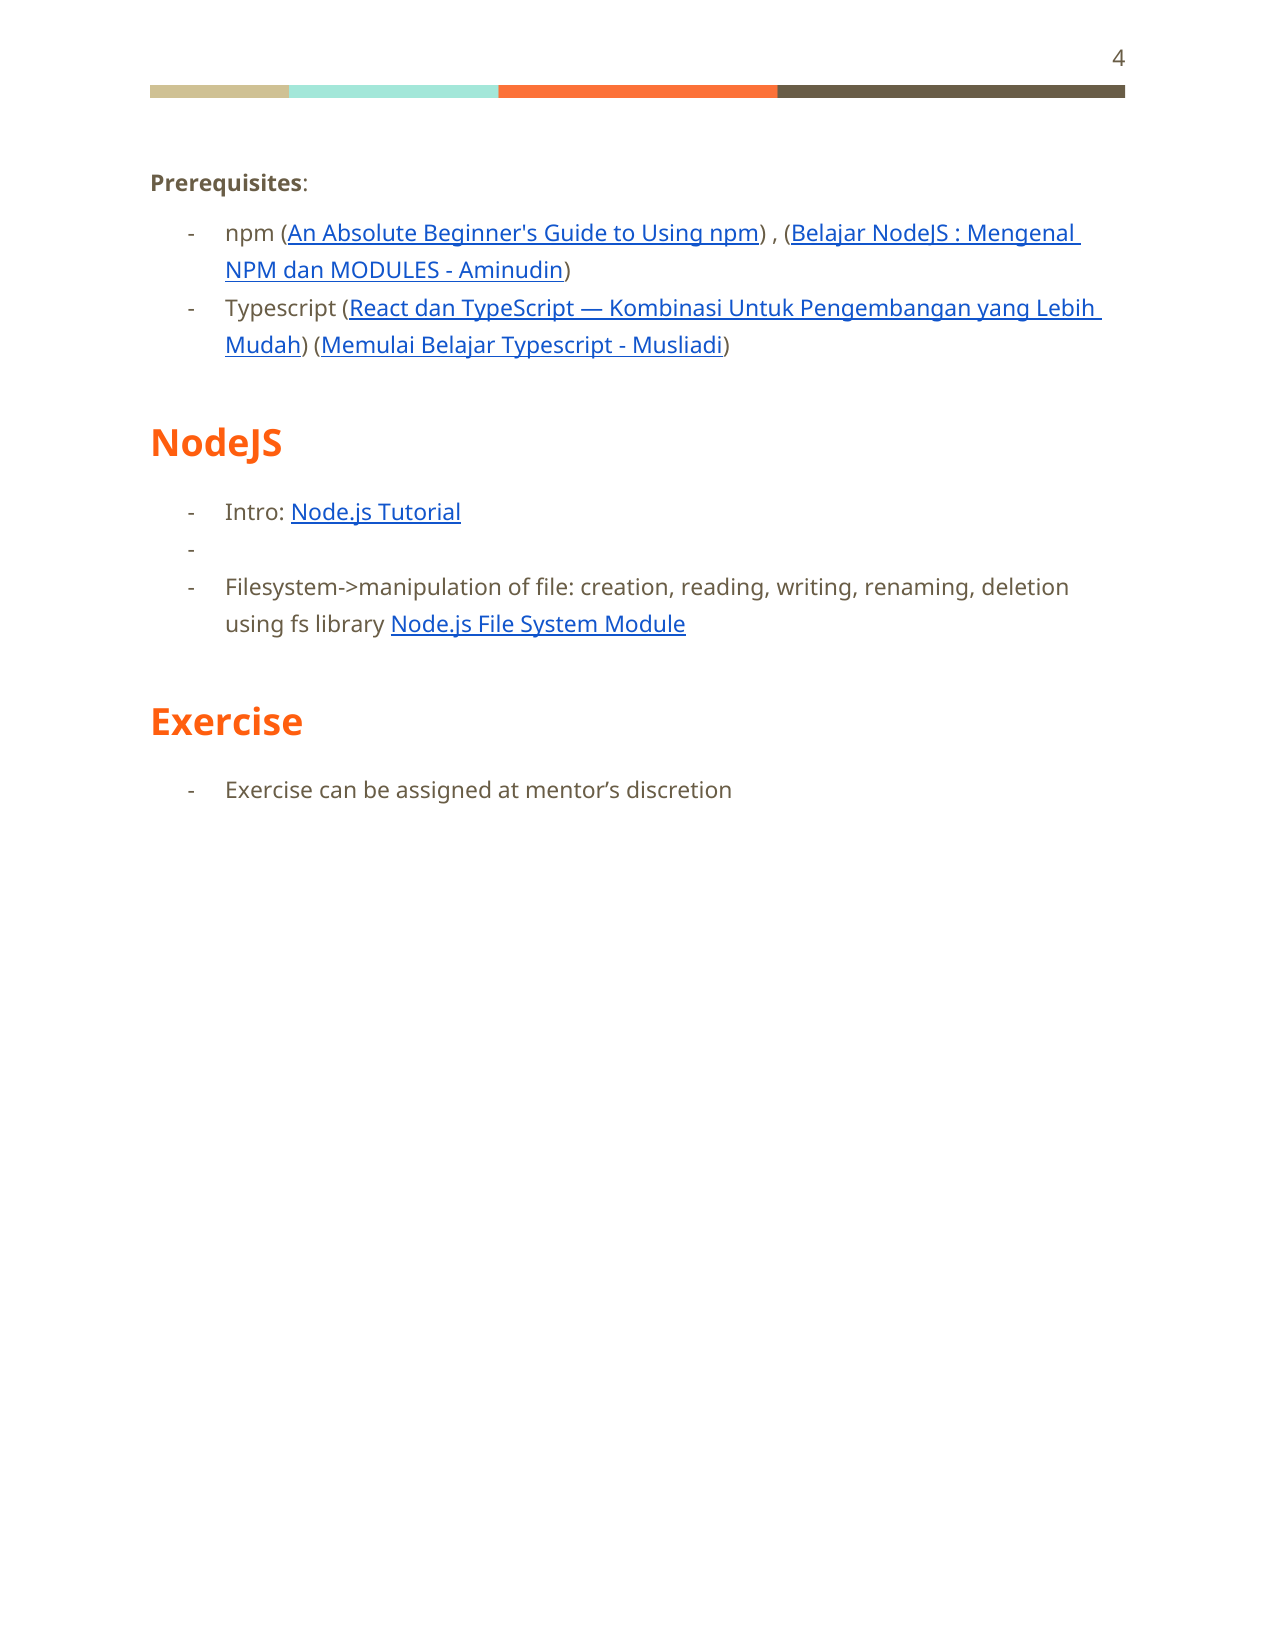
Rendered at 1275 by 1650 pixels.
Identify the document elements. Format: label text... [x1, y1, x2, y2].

list Intro: Node.js Tutorial [187, 496, 1125, 527]
subtitle NodeJS [150, 417, 1125, 468]
list Exercise can be assigned at mentor’s discretion [187, 774, 1125, 806]
picture [150, 85, 1125, 98]
list Typescript (React dan TypeScript — Kombinasi Untuk Pengembangan yang Lebih Mudah) (Memulai Belajar Typescript - Musliadi) [187, 292, 1125, 360]
text Prerequisites: [150, 167, 1125, 198]
subtitle Exercise [150, 696, 1125, 747]
list npm (An Absolute Beginner's Guide to Using npm) , (Belajar NodeJS : Mengenal NPM dan MODULES - Aminudin) [187, 217, 1125, 285]
list Filesystem->manipulation of file: creation, reading, writing, renaming, deletion using fs library Node.js File System Module [187, 571, 1125, 639]
